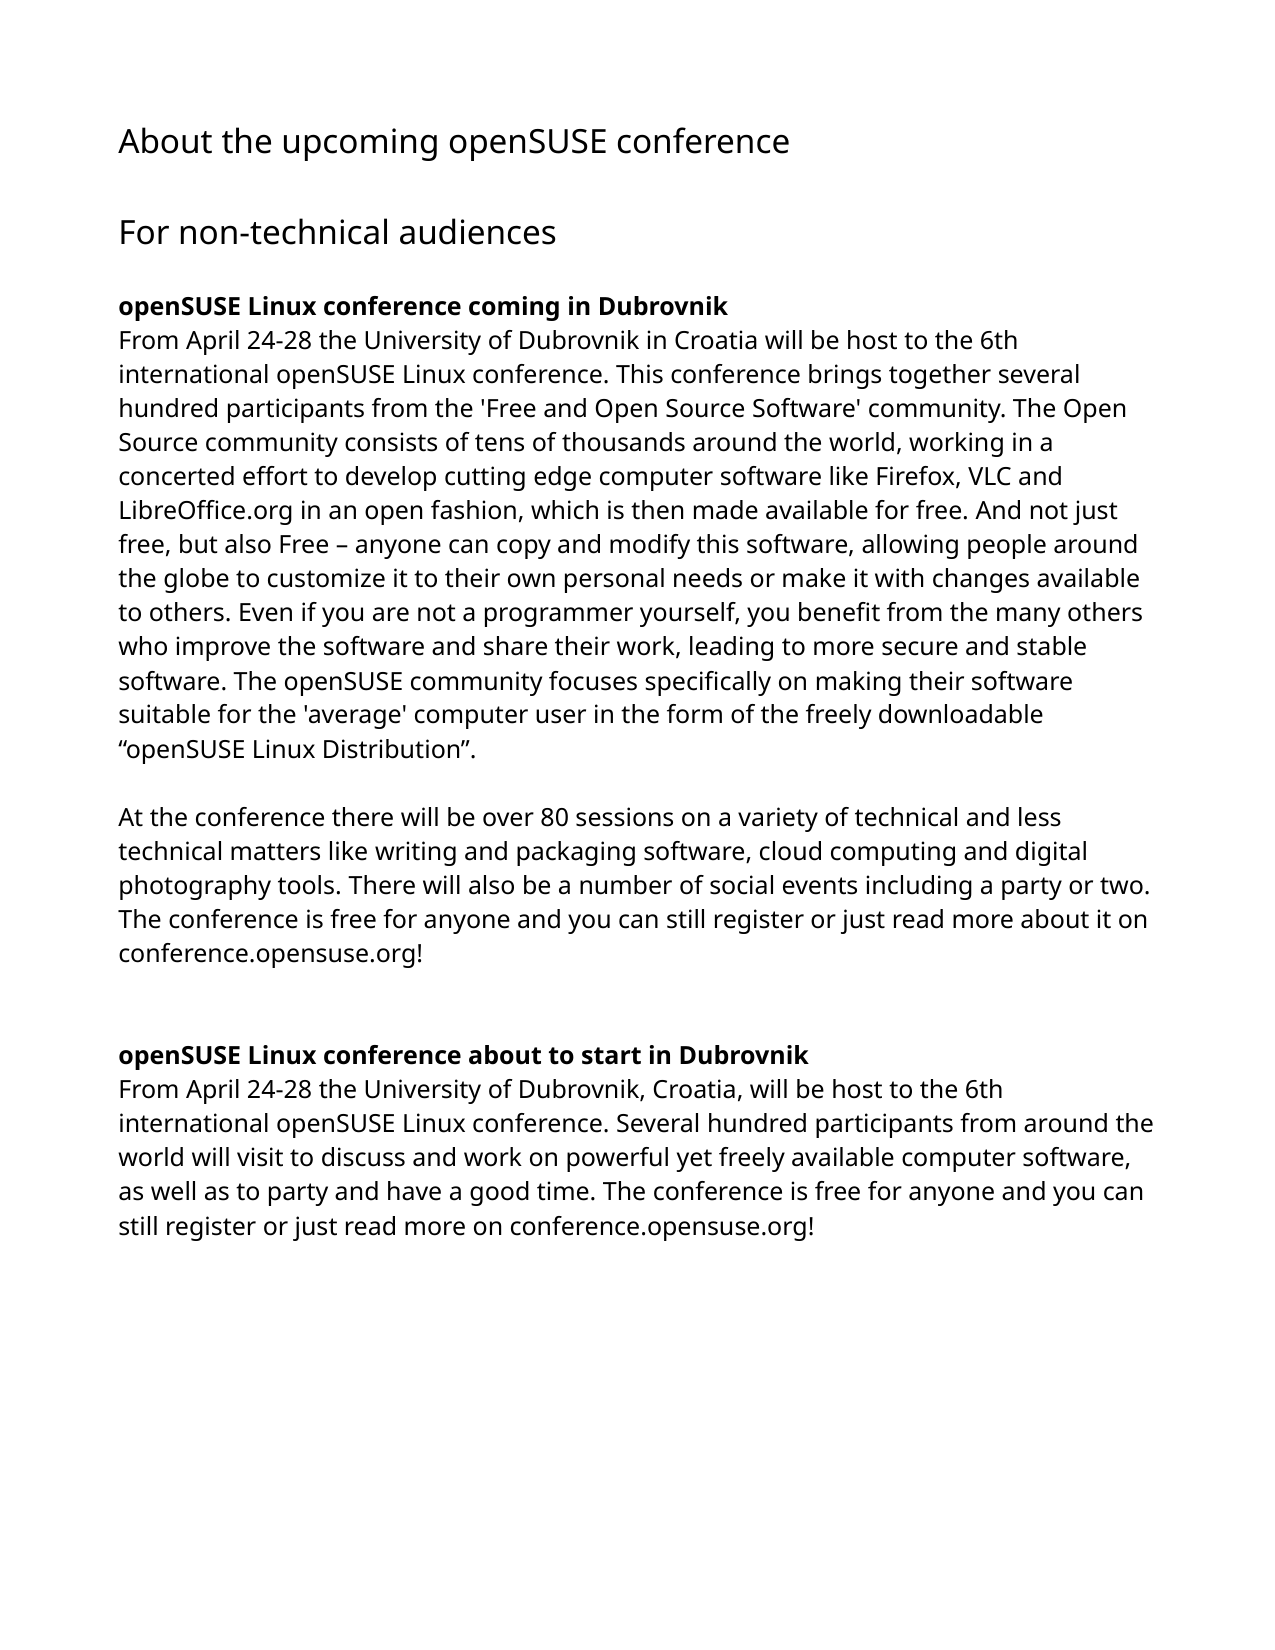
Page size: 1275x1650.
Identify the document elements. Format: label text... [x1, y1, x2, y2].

text openSUSE Linux conference coming in Dubrovnik [118, 288, 1157, 322]
text openSUSE Linux conference about to start in Dubrovnik [118, 1038, 1157, 1072]
text At the conference there will be over 80 sessions on a variety of technical and less technical matters like writing and packaging software, cloud computing and digital photography tools. There will also be a number of social events including a party or two. The conference is free for anyone and you can still register or just read more about it on conference.opensuse.org! [118, 799, 1157, 970]
text For non-technical audiences [118, 209, 1157, 254]
text About the upcoming openSUSE conference [118, 118, 1157, 163]
text From April 24-28 the University of Dubrovnik in Croatia will be host to the 6th international openSUSE Linux conference. This conference brings together several hundred participants from the 'Free and Open Source Software' community. The Open Source community consists of tens of thousands around the world, working in a concerted effort to develop cutting edge computer software like Firefox, VLC and LibreOffice.org in an open fashion, which is then made available for free. And not just free, but also Free – anyone can copy and modify this software, allowing people around the globe to customize it to their own personal needs or make it with changes available to others. Even if you are not a programmer yourself, you benefit from the many others who improve the software and share their work, leading to more secure and stable software. The openSUSE community focuses specifically on making their software suitable for the 'average' computer user in the form of the freely downloadable “openSUSE Linux Distribution”. [118, 322, 1157, 765]
text From April 24-28 the University of Dubrovnik, Croatia, will be host to the 6th international openSUSE Linux conference. Several hundred participants from around the world will visit to discuss and work on powerful yet freely available computer software, as well as to party and have a good time. The conference is free for anyone and you can still register or just read more on conference.opensuse.org! [118, 1072, 1157, 1242]
